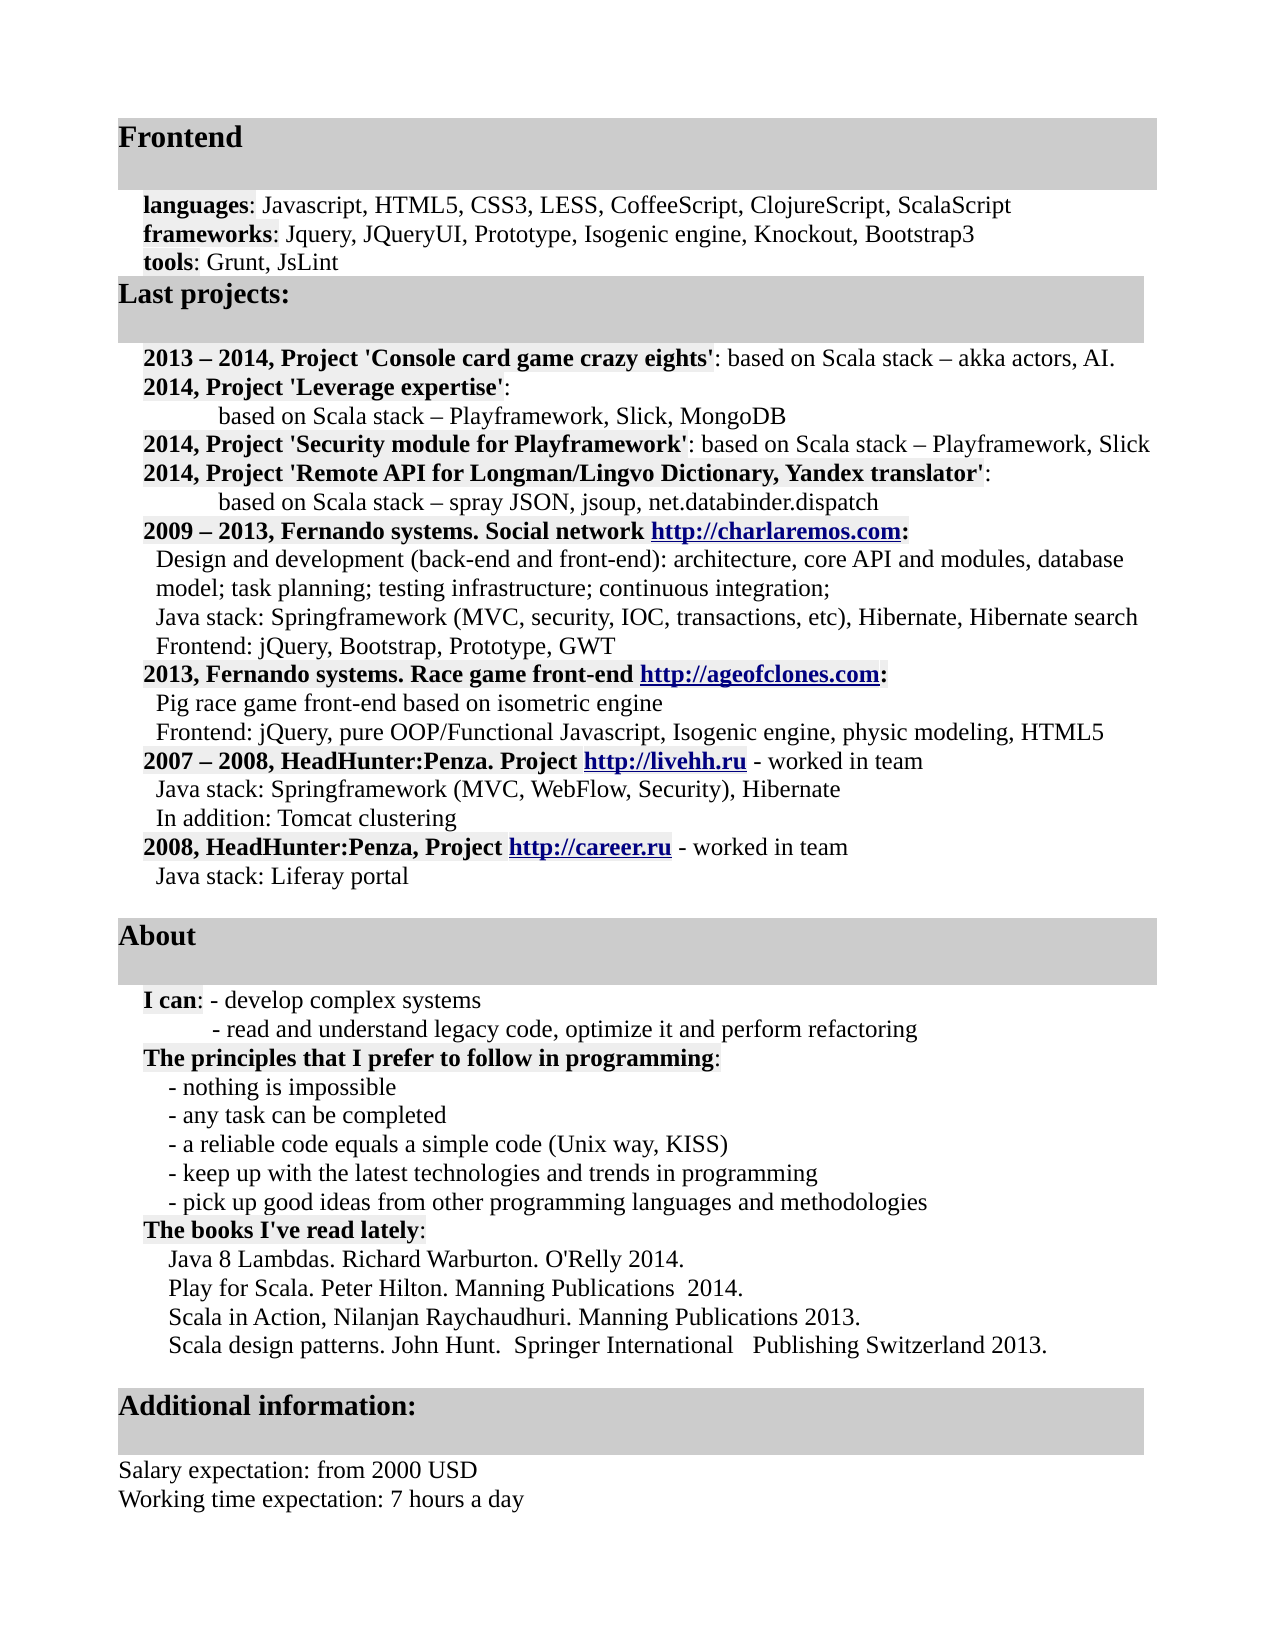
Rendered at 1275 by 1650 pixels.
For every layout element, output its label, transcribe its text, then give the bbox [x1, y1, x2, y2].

text Last projects: [118, 276, 1144, 310]
text 2013 – 2014, Project 'Console card game crazy eights': based on Scala stack – akka actors, AI. [118, 343, 1157, 372]
text Java 8 Lambdas. Richard Warburton. O'Relly 2014. [118, 1244, 1157, 1273]
text 2009 – 2013, Fernando systems. Social network http://charlaremos.com: [118, 516, 1157, 544]
text 2008, HeadHunter:Penza, Project http://career.ru - worked in team [118, 832, 1157, 861]
text 2014, Project 'Remote API for Longman/Lingvo Dictionary, Yandex translator': [118, 458, 1157, 487]
text tools: Grunt, JsLint [118, 247, 1157, 276]
text Frontend: jQuery, Bootstrap, Prototype, GWT [118, 631, 1157, 659]
text based on Scala stack – Playframework, Slick, MongoDB [118, 401, 1157, 429]
text Pig race game front-end based on isometric engine [118, 688, 1157, 717]
text based on Scala stack – spray JSON, jsoup, net.databinder.dispatch [118, 487, 1157, 516]
text Frontend: jQuery, pure OOP/Functional Javascript, Isogenic engine, physic modeling, HTML5 [118, 717, 1157, 746]
text 2014, Project 'Security module for Playframework': based on Scala stack – Playframework, Slick [118, 429, 1157, 458]
text Design and development (back-end and front-end): architecture, core API and modules, database [118, 544, 1157, 573]
text model; task planning; testing infrastructure; continuous integration; [118, 573, 1157, 602]
text 2014, Project 'Leverage expertise': [118, 372, 1157, 401]
text Java stack: Springframework (MVC, security, IOC, transactions, etc), Hibernate, Hibernate search [118, 602, 1157, 631]
text Java stack: Liferay portal [118, 861, 1157, 889]
text frameworks: Jquery, JQueryUI, Prototype, Isogenic engine, Knockout, Bootstrap3 [118, 219, 1157, 247]
text languages: Javascript, HTML5, CSS3, LESS, CoffeeScript, ClojureScript, ScalaScript [118, 190, 1157, 219]
text Scala in Action, Nilanjan Raychaudhuri. Manning Publications 2013. [118, 1302, 1157, 1330]
text I can: - develop complex systems [118, 985, 1157, 1014]
text - pick up good ideas from other programming languages and methodologies [118, 1187, 1157, 1215]
text 2013, Fernando systems. Race game front-end http://ageofclones.com: [118, 659, 1157, 688]
text About [118, 918, 1157, 952]
text - a reliable code equals a simple code (Unix way, KISS) [118, 1129, 1157, 1158]
text 2007 – 2008, HeadHunter:Penza. Project http://livehh.ru - worked in team [118, 746, 1157, 774]
text The books I've read lately: [118, 1215, 1157, 1244]
text The principles that I prefer to follow in programming: [118, 1043, 1157, 1072]
text - nothing is impossible [118, 1072, 1157, 1100]
text In addition: Tomcat clustering [118, 803, 1157, 832]
text - keep up with the latest technologies and trends in programming [118, 1158, 1157, 1187]
text Java stack: Springframework (MVC, WebFlow, Security), Hibernate [118, 774, 1157, 803]
text Additional information: [118, 1388, 1144, 1421]
text Working time expectation: 7 hours a day [118, 1484, 1157, 1512]
text Salary expectation: from 2000 USD [118, 1455, 1157, 1484]
text Scala design patterns. John Hunt. Springer International Publishing Switzerland 2013. [137, 1330, 1144, 1359]
text Frontend [118, 118, 1157, 154]
text - read and understand legacy code, optimize it and perform refactoring [118, 1014, 1157, 1043]
text - any task can be completed [118, 1100, 1157, 1129]
text Play for Scala. Peter Hilton. Manning Publications 2014. [118, 1273, 1157, 1302]
